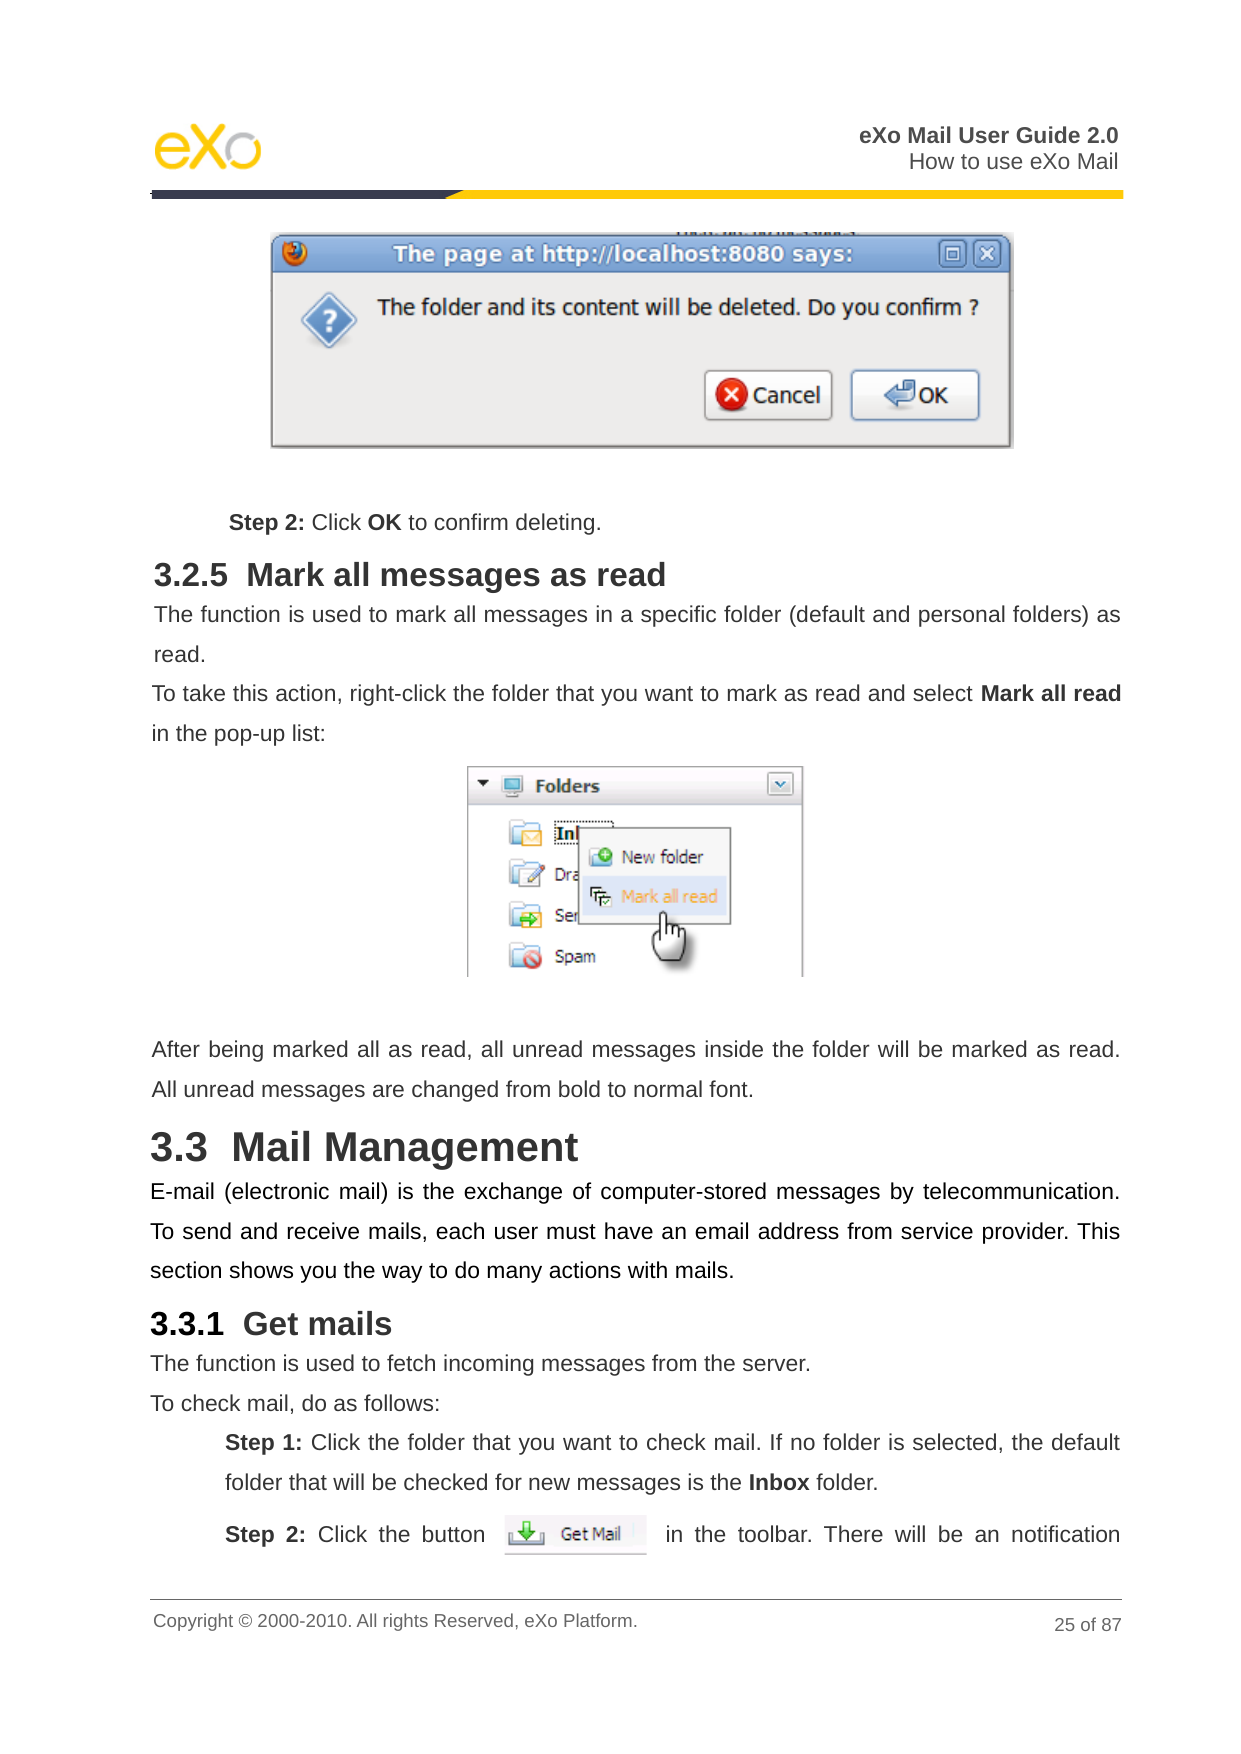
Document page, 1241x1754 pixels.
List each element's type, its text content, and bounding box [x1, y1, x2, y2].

picture [151, 190, 1124, 199]
list Step 2: Click OK to confirm deleting. [191, 508, 1122, 535]
subtitle Mail Management [150, 1123, 1122, 1171]
picture [504, 1515, 647, 1555]
list To take this action, right-click the folder that you want to mark as read and select Mark all read in the pop-up list: [114, 680, 1122, 746]
text The function is used to fetch incoming messages from the server. [150, 1350, 1122, 1376]
subtitle Get mails [150, 1304, 1122, 1343]
list Step 2: Click the button in the toolbar. There will be an notification [187, 1508, 1122, 1562]
list After being marked all as read, all unread messages inside the folder will be marked as read. All unread messages are changed from bold to normal font. [114, 1036, 1122, 1102]
picture [467, 766, 805, 977]
subtitle Mark all messages as read [154, 556, 1122, 594]
picture [270, 232, 1014, 449]
text E-mail (electronic mail) is the exchange of computer-stored messages by telecommunication. To send and receive mails, each user must have an email address from service provider. This section shows you the way to do many actions with mails. [150, 1178, 1122, 1283]
text The function is used to mark all messages in a specific folder (default and personal folders) as read. [154, 601, 1122, 667]
text To check mail, do as follows: [150, 1389, 1122, 1416]
picture [155, 123, 262, 170]
list Step 1: Click the folder that you want to check mail. If no folder is selected, the default folder that will be checked for new messages is the Inbox folder. [187, 1429, 1122, 1495]
